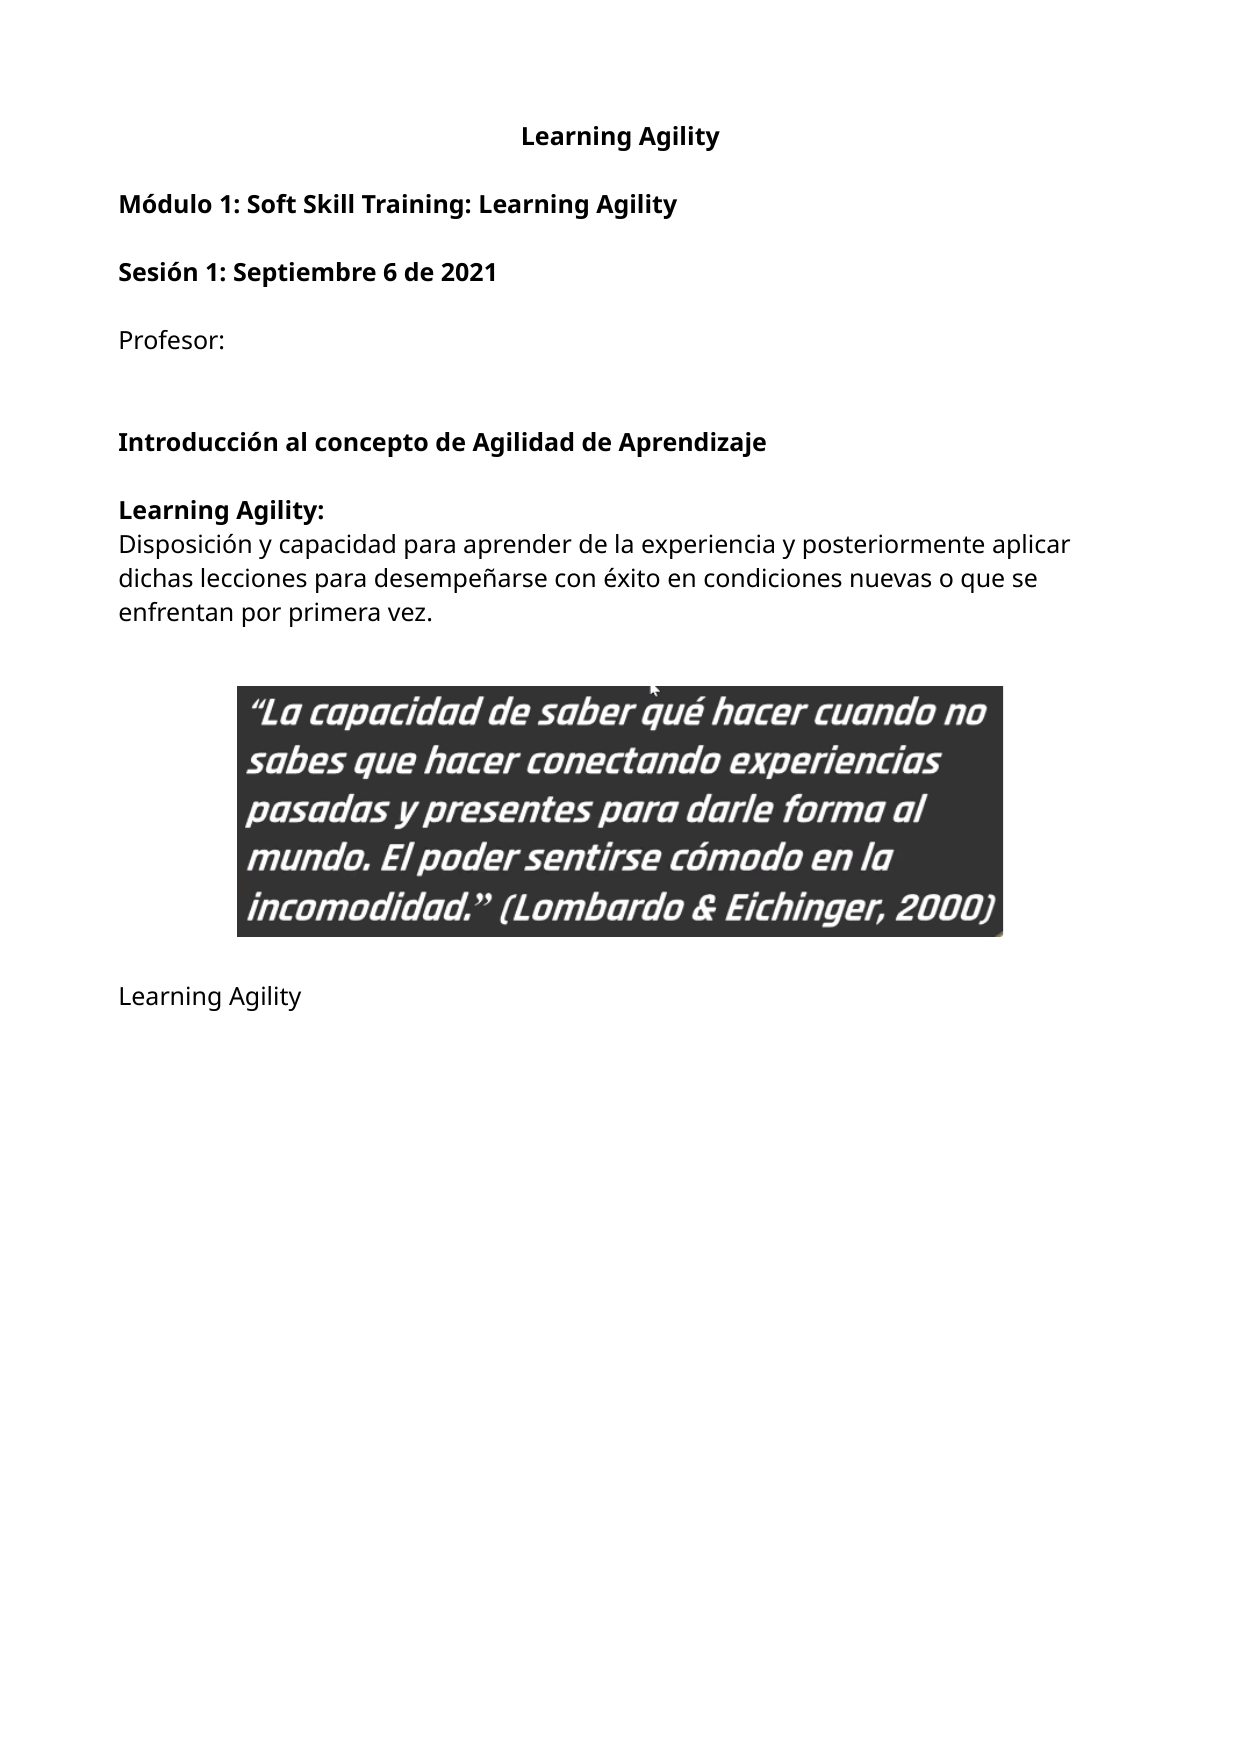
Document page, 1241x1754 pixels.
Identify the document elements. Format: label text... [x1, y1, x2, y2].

text Learning Agility: [118, 493, 1122, 527]
text Introducción al concepto de Agilidad de Aprendizaje [118, 425, 1122, 459]
text Profesor: [118, 322, 1122, 357]
text Módulo 1: Soft Skill Training: Learning Agility [118, 186, 1122, 220]
picture [237, 686, 1004, 937]
text Sesión 1: Septiembre 6 de 2021 [118, 254, 1122, 288]
text Learning Agility [118, 118, 1122, 152]
text Learning Agility [118, 663, 1122, 1012]
text Disposición y capacidad para aprender de la experiencia y posteriormente aplicar dichas lecciones para desempeñarse con éxito en condiciones nuevas o que se enfrentan por primera vez. [118, 527, 1122, 629]
